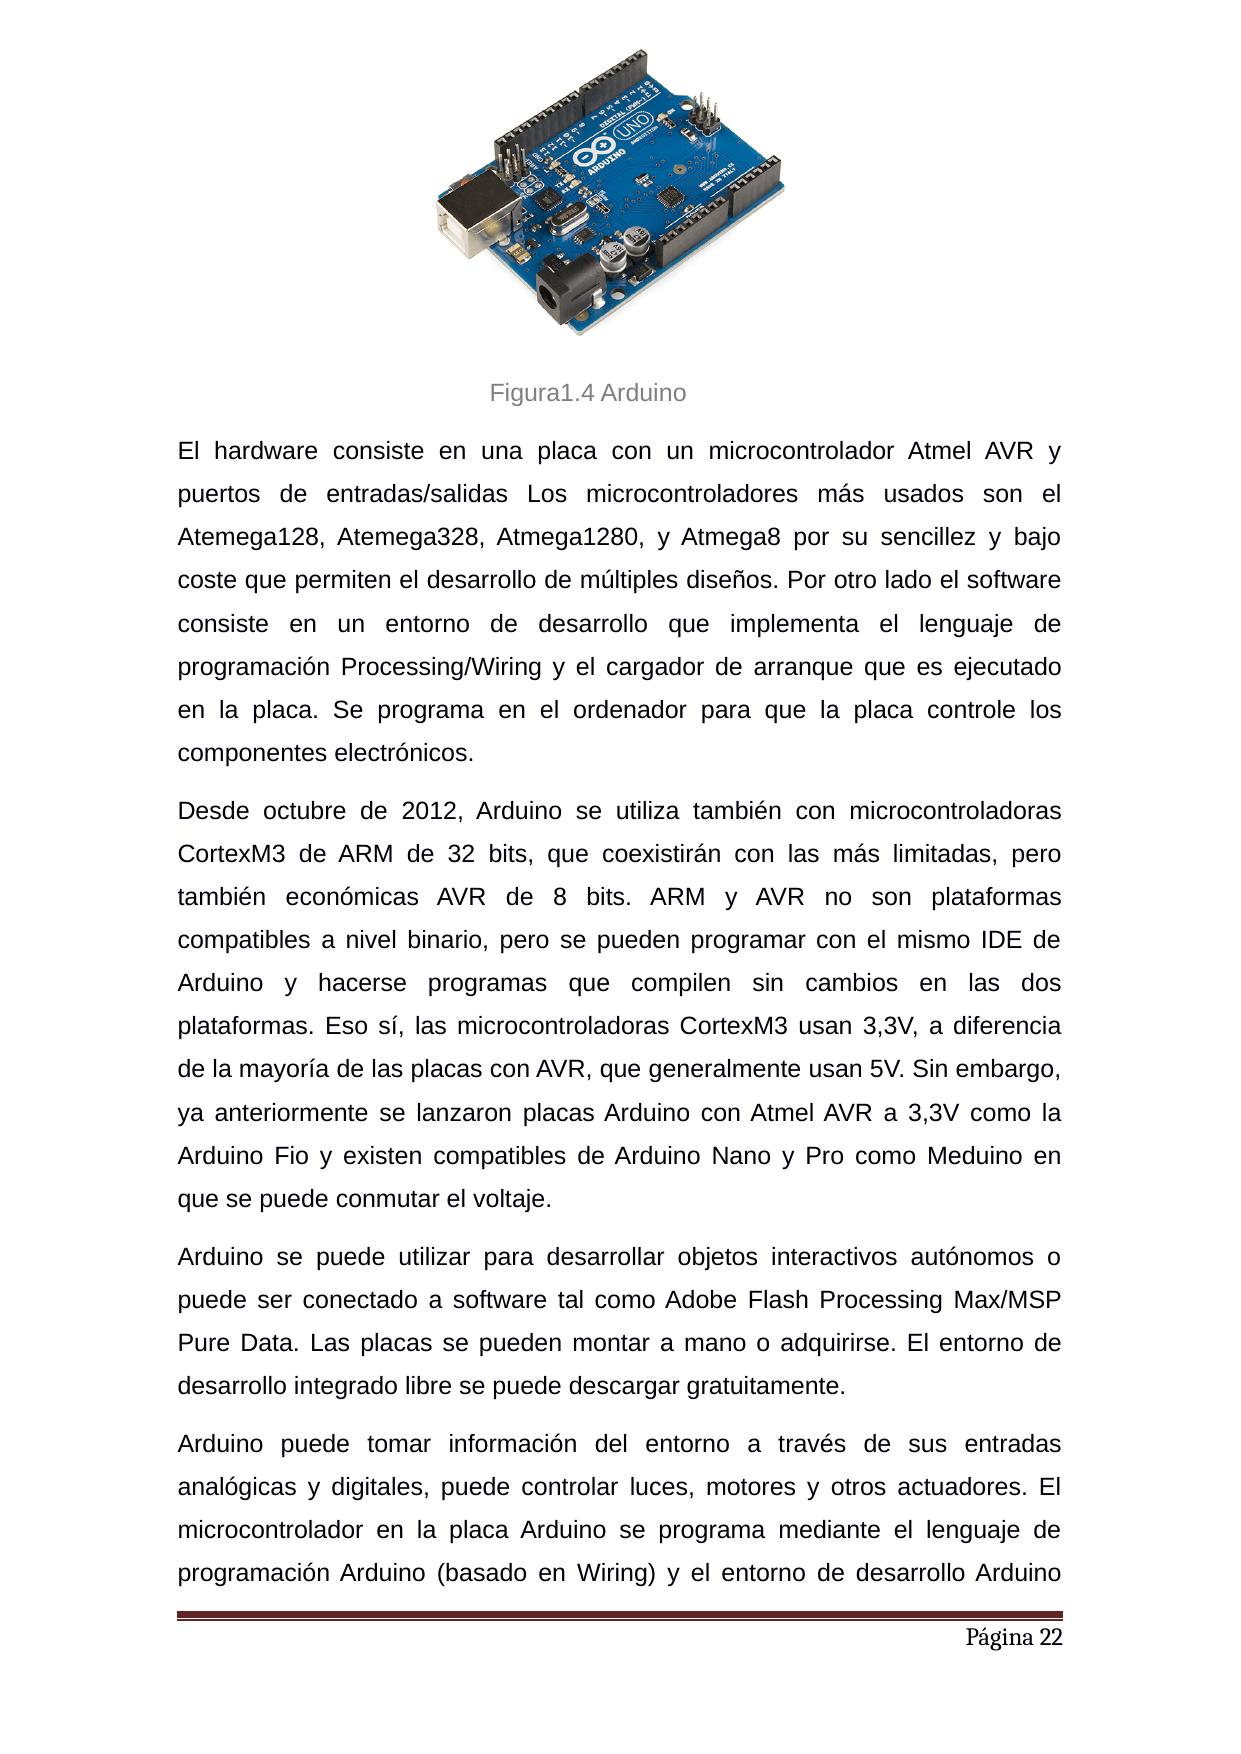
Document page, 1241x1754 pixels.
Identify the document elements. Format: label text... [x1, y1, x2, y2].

picture [432, 45, 788, 337]
text Arduino puede tomar información del entorno a través de sus entradas analógicas y digitales, puede controlar luces, motores y otros actuadores. El microcontrolador en la placa Arduino se programa mediante el lenguaje de programación Arduino (basado en Wiring) y el entorno de desarrollo Arduino [177, 1429, 1063, 1587]
text Desde octubre de 2012, Arduino se utiliza también con microcontroladoras CortexM3 de ARM de 32 bits, que coexistirán con las más limitadas, pero también económicas AVR de 8 bits. ARM y AVR no son plataformas compatibles a nivel binario, pero se pueden programar con el mismo IDE de Arduino y hacerse programas que compilen sin cambios en las dos plataformas. Eso sí, las microcontroladoras CortexM3 usan 3,3V, a diferencia de la mayoría de las placas con AVR, que generalmente usan 5V. Sin embargo, ya anteriormente se lanzaron placas Arduino con Atmel AVR a 3,3V como la Arduino Fio y existen compatibles de Arduino Nano y Pro como Meduino en que se puede conmutar el voltaje. [177, 796, 1063, 1213]
text Figura1.4 Arduino [177, 378, 1063, 407]
text El hardware consiste en una placa con un microcontrolador Atmel AVR y puertos de entradas/salidas Los microcontroladores más usados son el Atemega128, Atemega328, Atmega1280, y Atmega8 por su sencillez y bajo coste que permiten el desarrollo de múltiples diseños. Por otro lado el software consiste en un entorno de desarrollo que implementa el lenguaje de programación Processing/Wiring y el cargador de arranque que es ejecutado en la placa. Se programa en el ordenador para que la placa controle los componentes electrónicos. [177, 436, 1063, 767]
text Arduino se puede utilizar para desarrollar objetos interactivos autónomos o puede ser conectado a software tal como Adobe Flash Processing Max/MSP Pure Data. Las placas se pueden montar a mano o adquirirse. El entorno de desarrollo integrado libre se puede descargar gratuitamente. [177, 1242, 1063, 1400]
